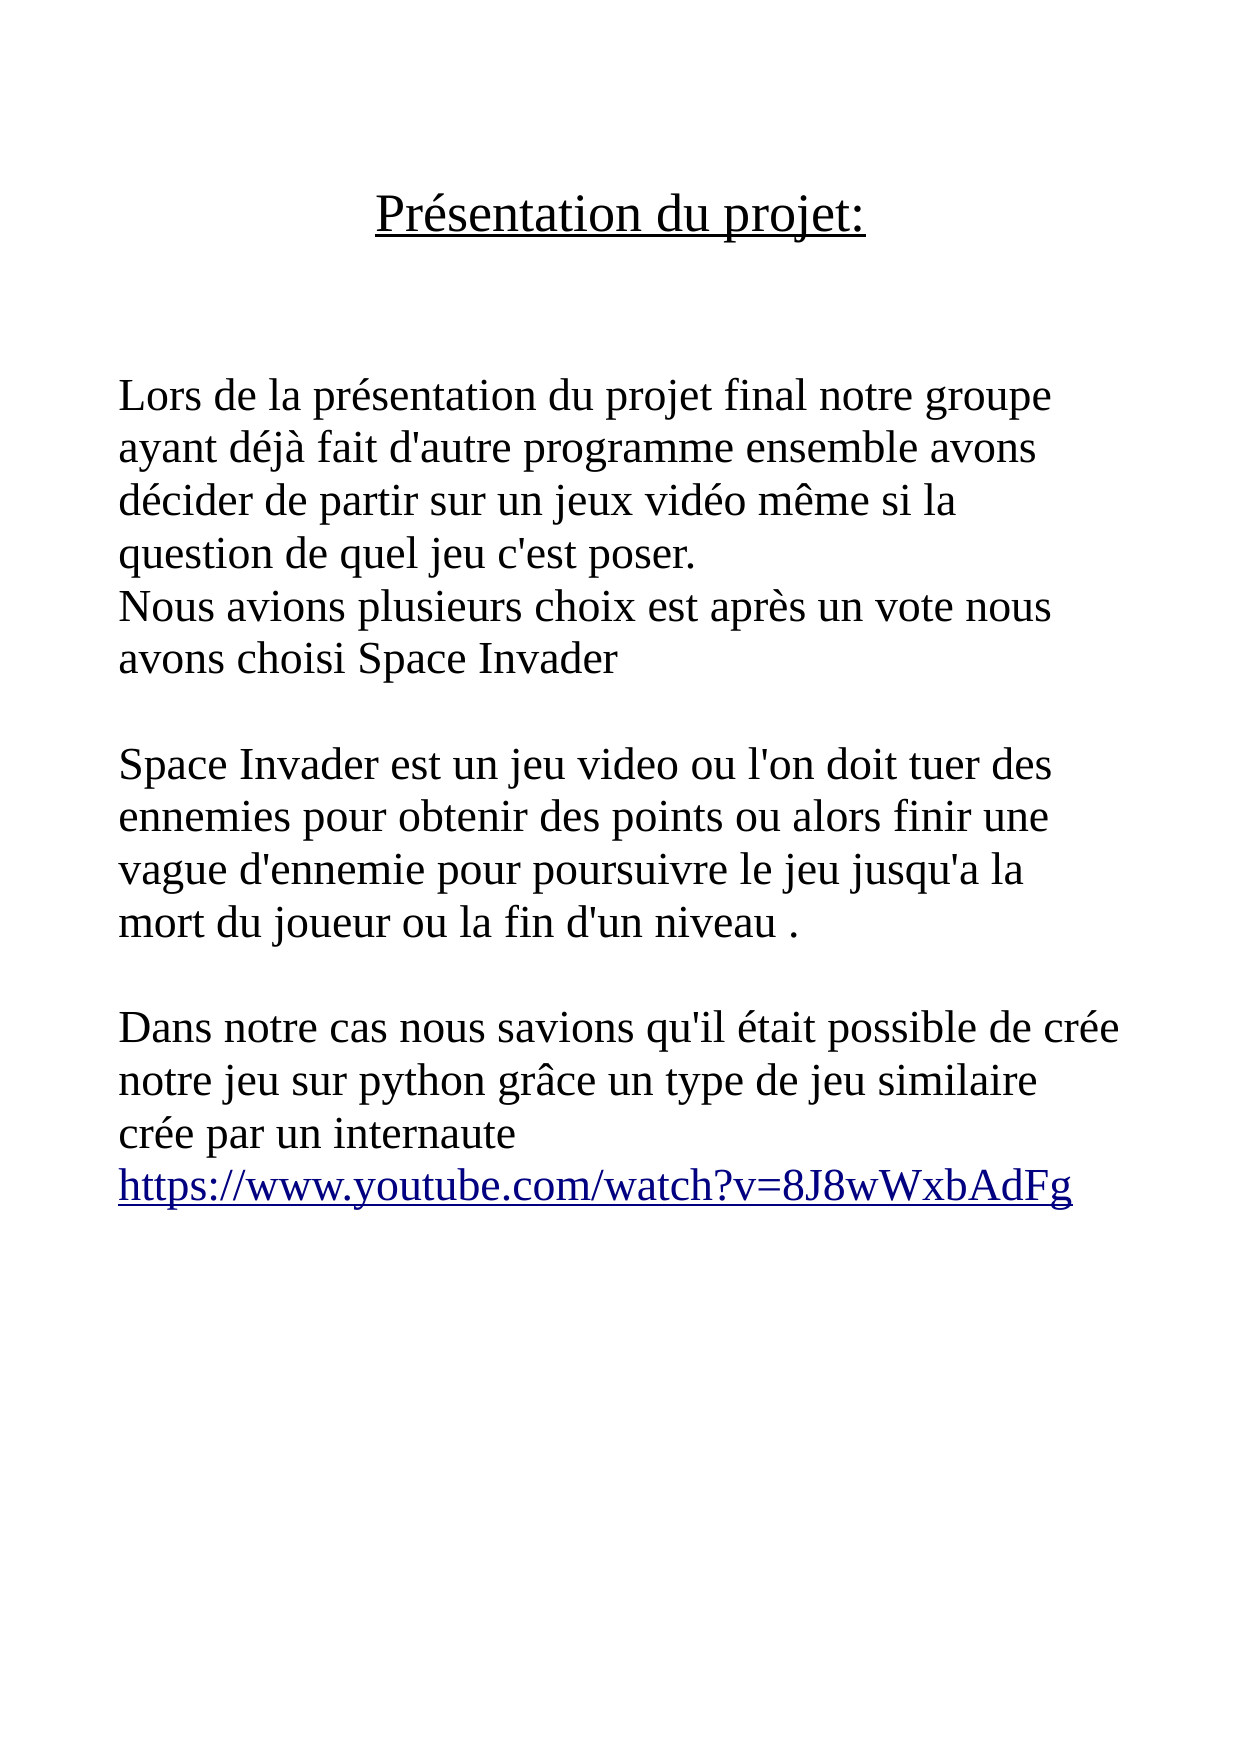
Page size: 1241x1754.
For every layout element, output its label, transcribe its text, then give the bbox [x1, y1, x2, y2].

text Nous avions plusieurs choix est après un vote nous avons choisi Space Invader [118, 578, 1122, 683]
text Space Invader est un jeu video ou l'on doit tuer des ennemies pour obtenir des points ou alors finir une vague d'ennemie pour poursuivre le jeu jusqu'a la mort du joueur ou la fin d'un niveau . [118, 736, 1122, 947]
text Lors de la présentation du projet final notre groupe ayant déjà fait d'autre programme ensemble avons décider de partir sur un jeux vidéo même si la question de quel jeu c'est poser. [118, 367, 1122, 578]
text Dans notre cas nous savions qu'il était possible de crée notre jeu sur python grâce un type de jeu similaire crée par un internaute https://www.youtube.com/watch?v=8J8wWxbAdFg [118, 1000, 1122, 1211]
text Présentation du projet: [118, 180, 1122, 243]
